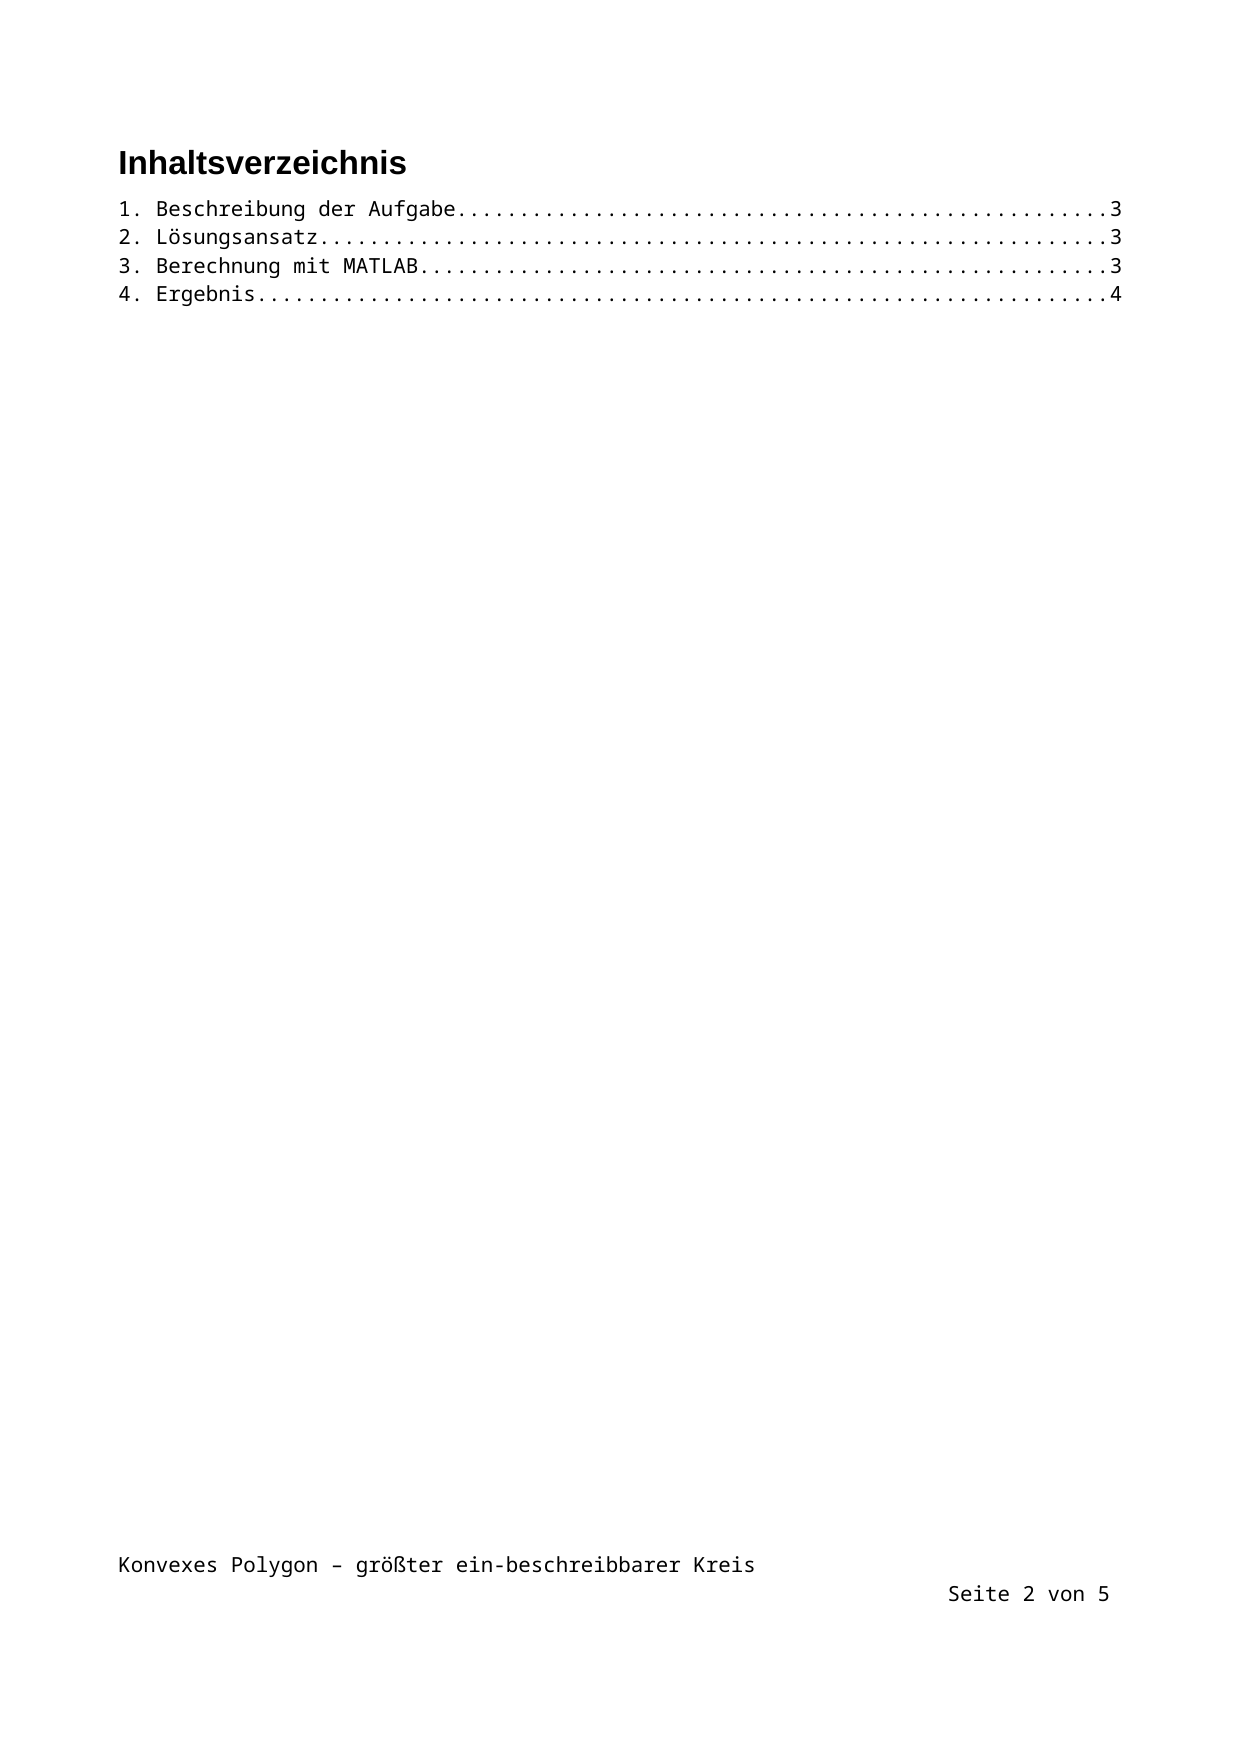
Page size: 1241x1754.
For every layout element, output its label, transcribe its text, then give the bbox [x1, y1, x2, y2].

text 1. Beschreibung der Aufgabe 3 [118, 194, 1122, 222]
text 3. Berechnung mit MATLAB 3 [118, 251, 1122, 279]
text 4. Ergebnis 4 [118, 279, 1122, 308]
subtitle Inhaltsverzeichnis [118, 143, 1122, 182]
text 2. Lösungsansatz 3 [118, 222, 1122, 251]
